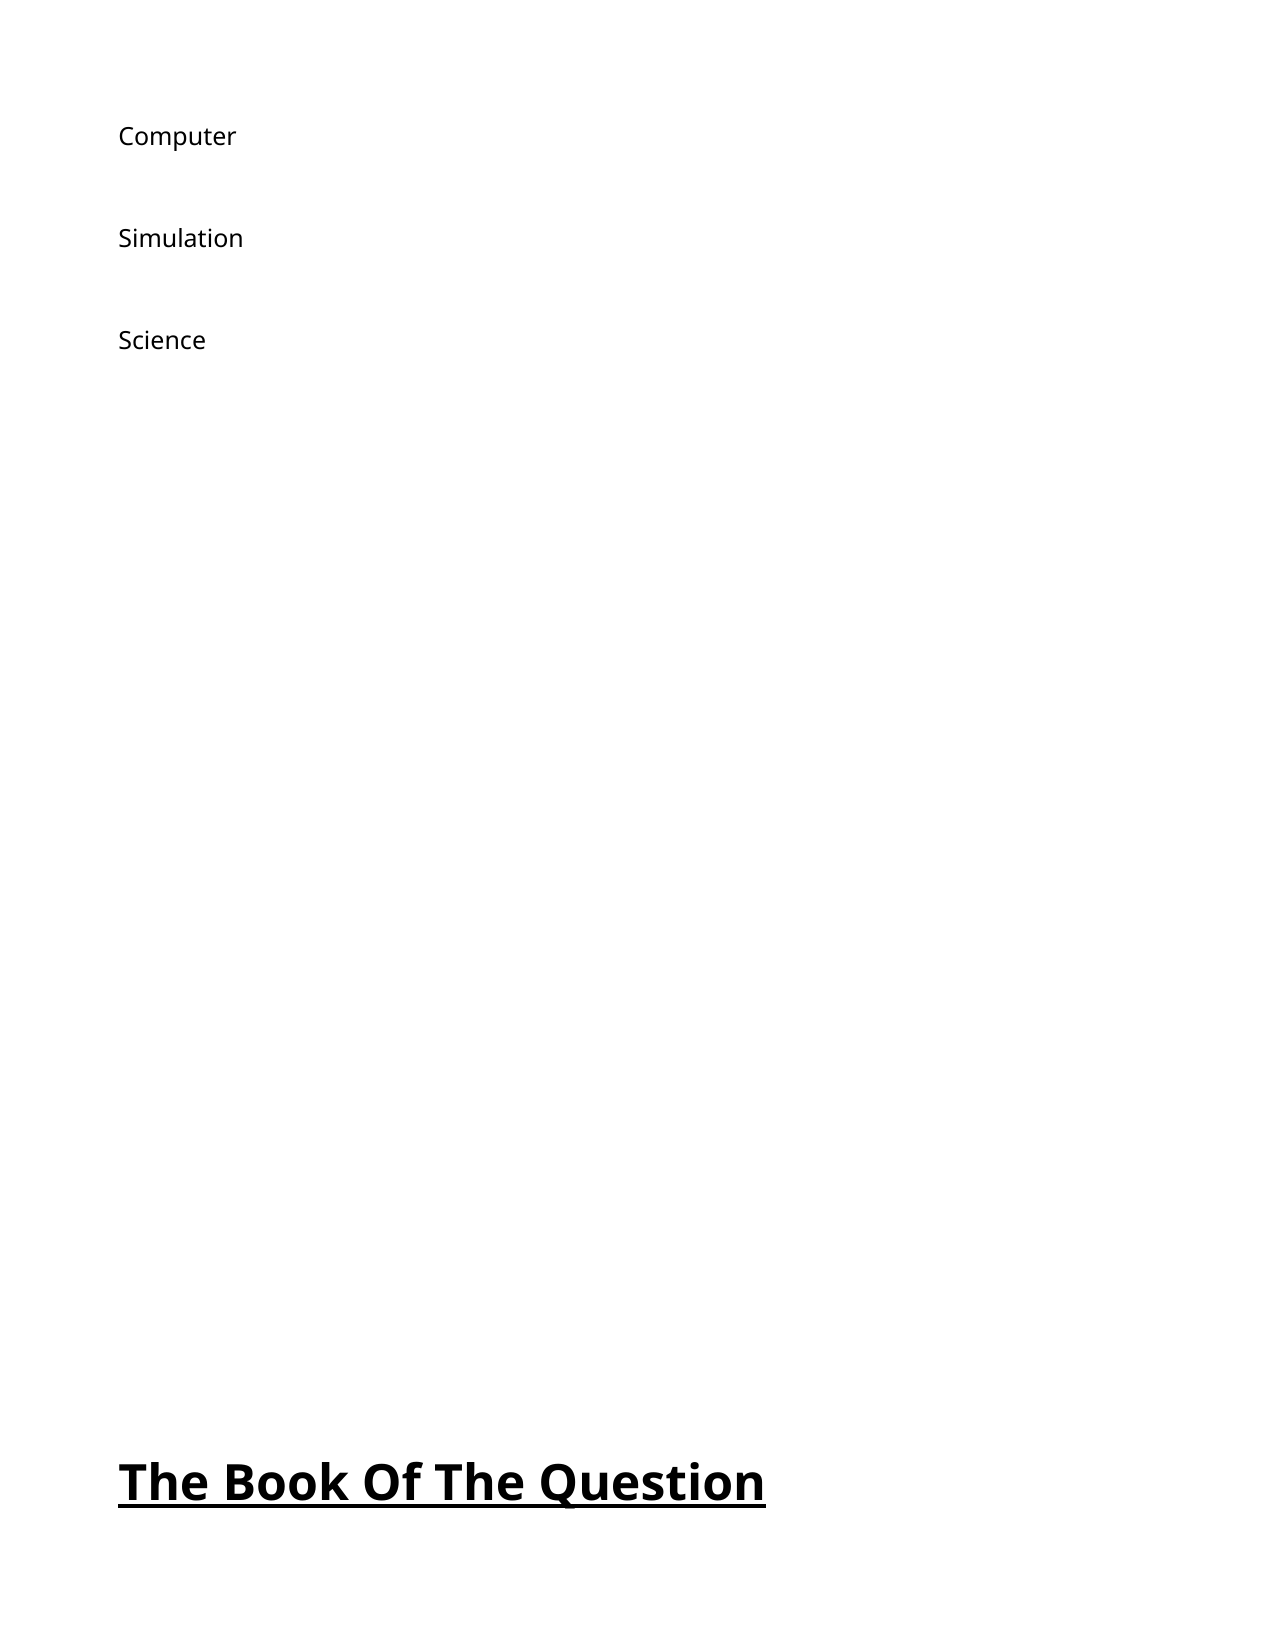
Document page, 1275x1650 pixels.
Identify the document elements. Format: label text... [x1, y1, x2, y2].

text Science [118, 322, 1157, 357]
text The Book Of The Question [118, 1447, 1157, 1515]
text Simulation [118, 220, 1157, 254]
text Computer [118, 118, 1157, 152]
